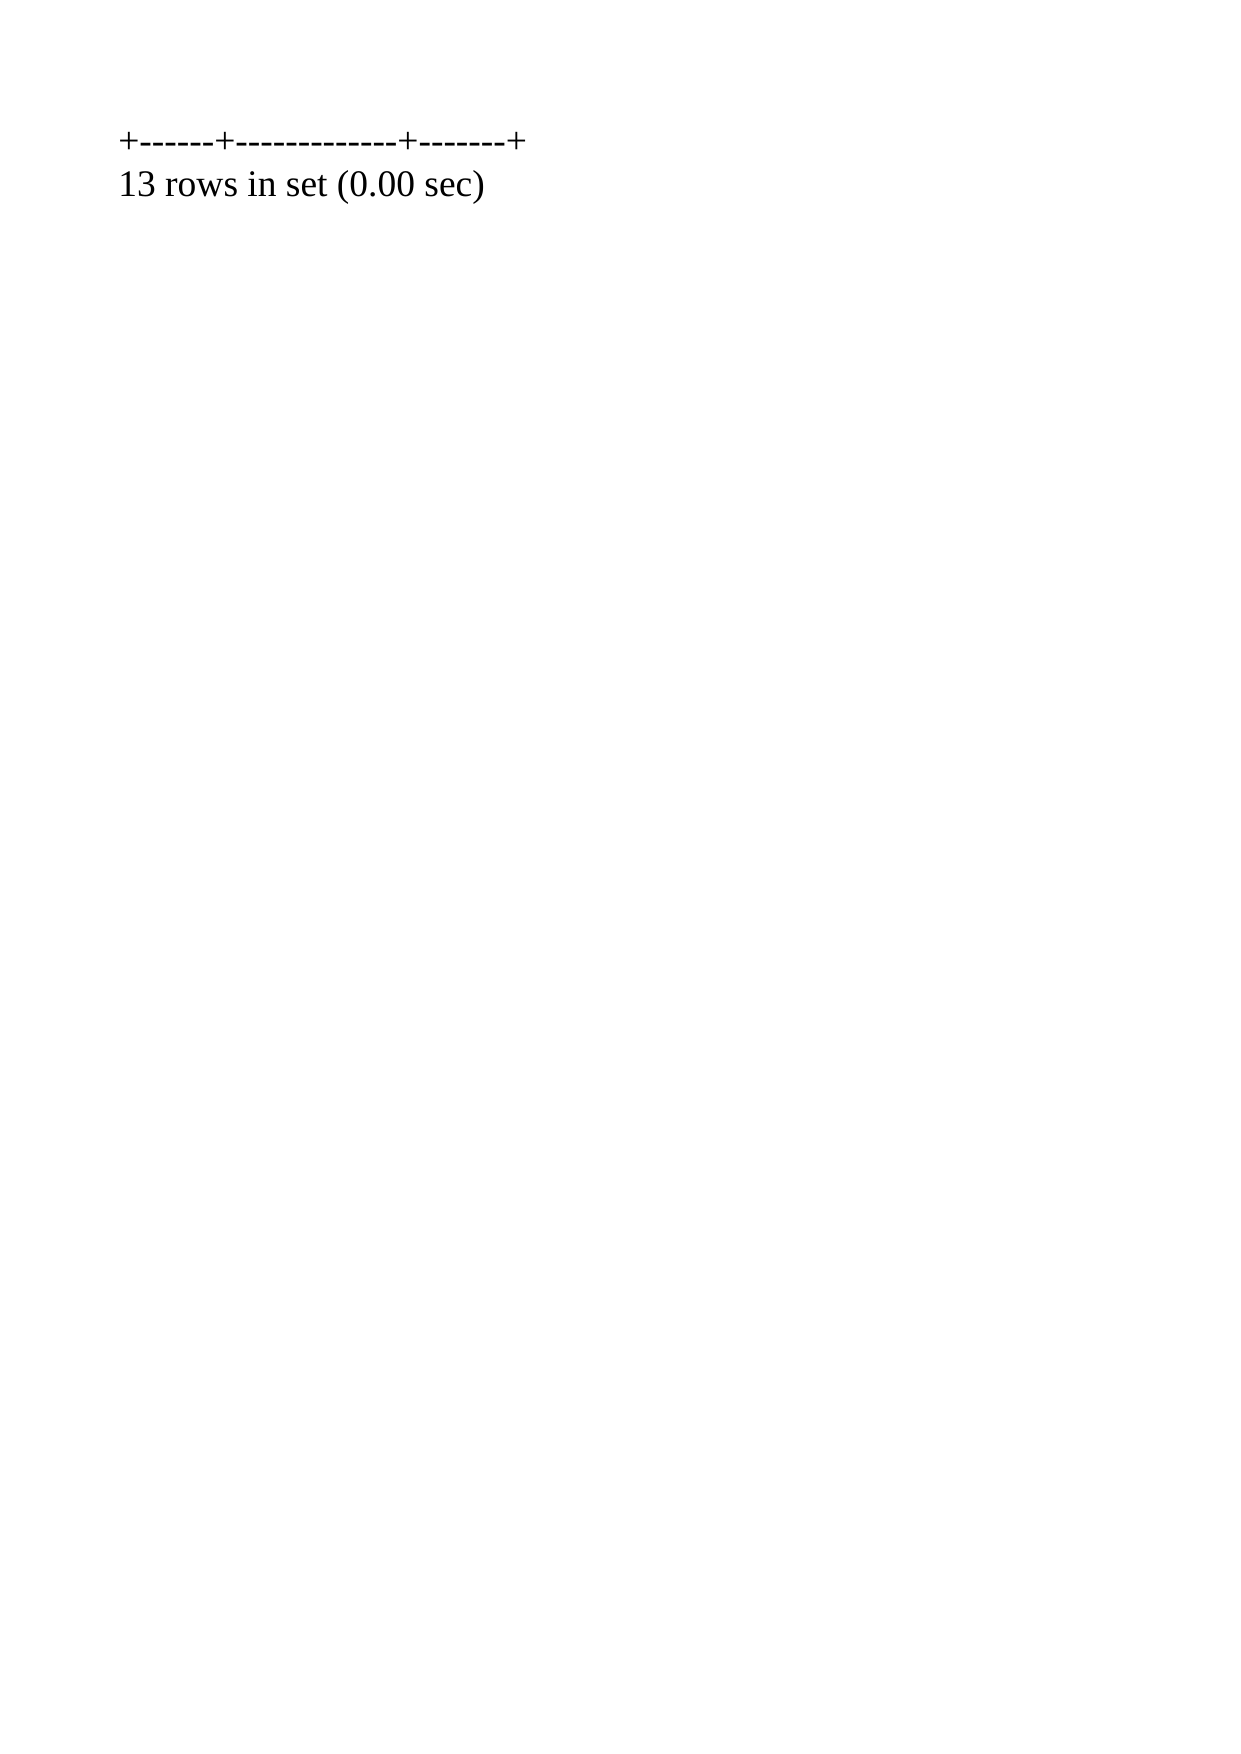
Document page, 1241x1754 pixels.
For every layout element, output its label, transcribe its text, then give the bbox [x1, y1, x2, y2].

text +------+-------------+-------+ [118, 118, 1122, 161]
text 13 rows in set (0.00 sec) [118, 161, 1122, 204]
